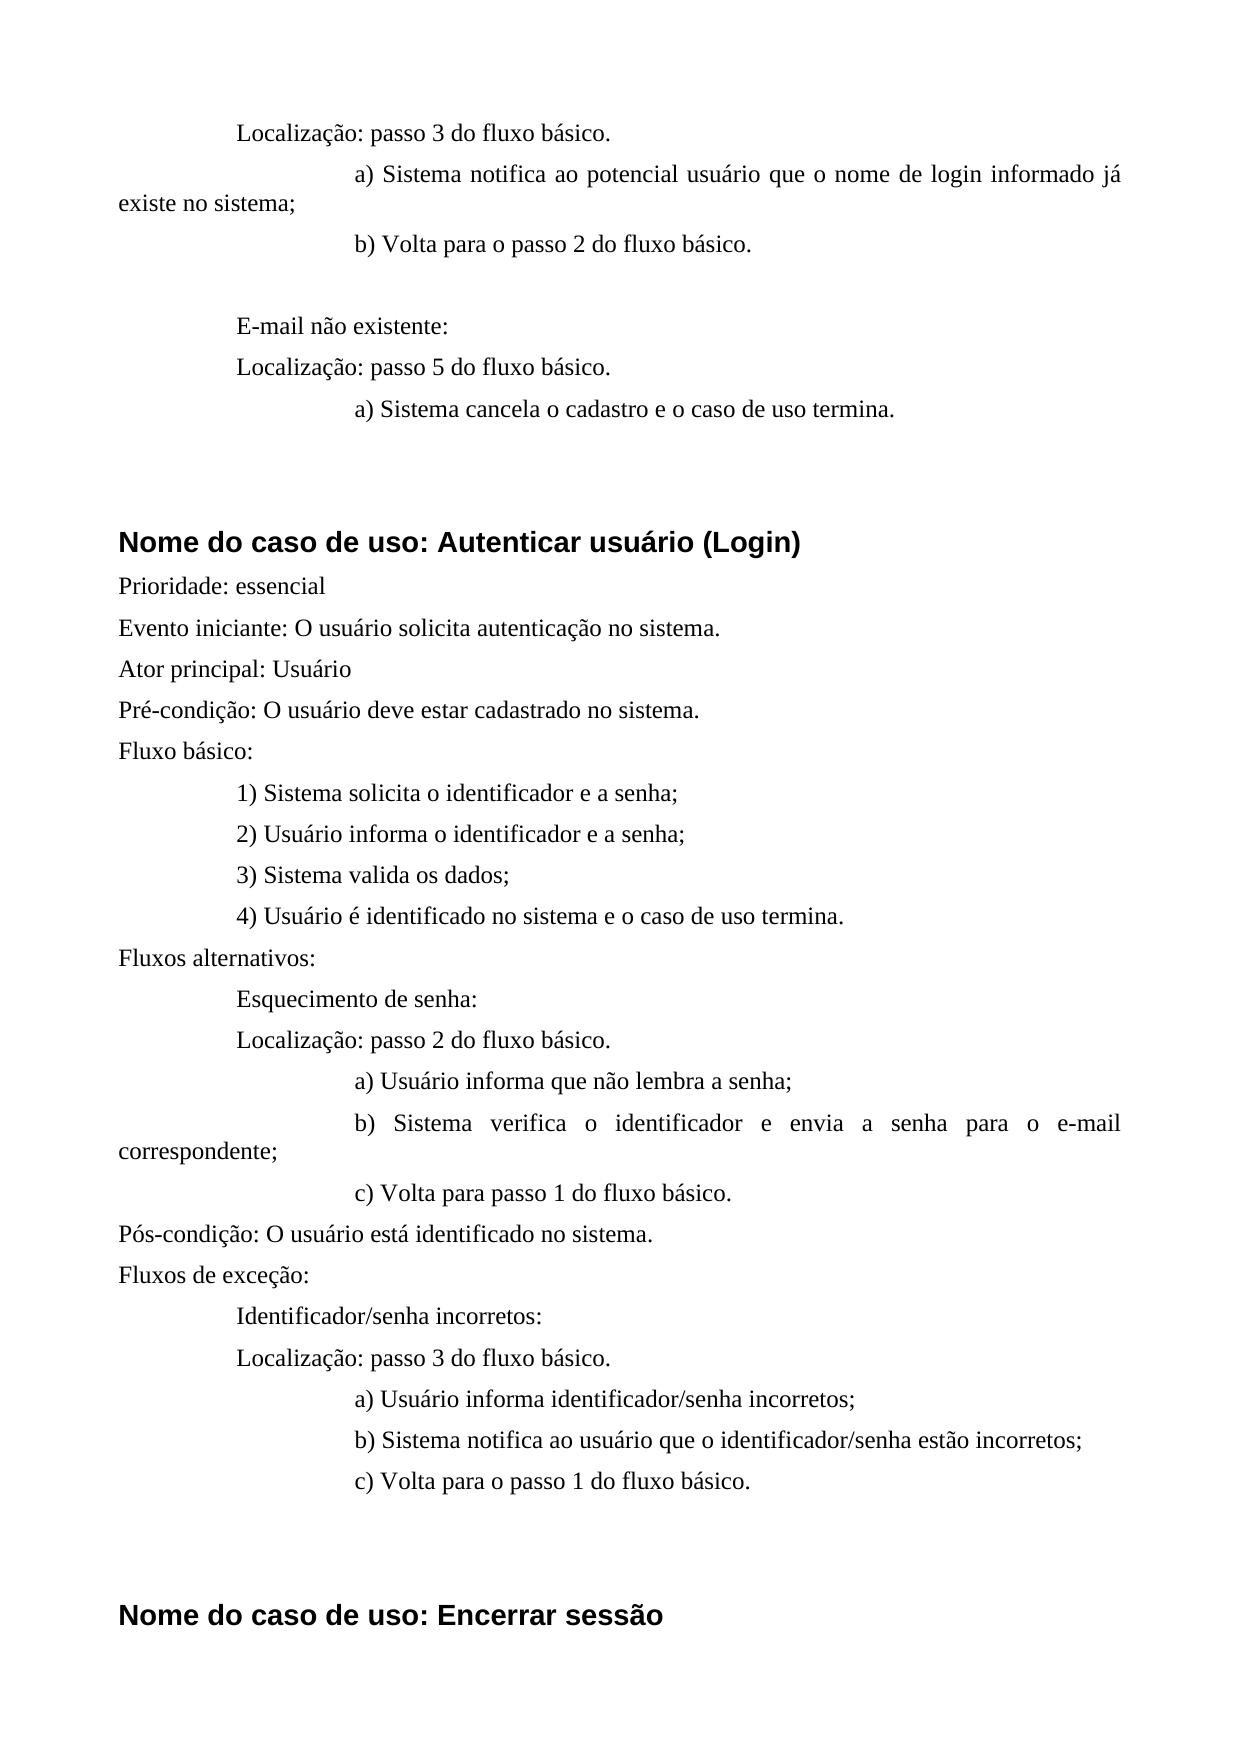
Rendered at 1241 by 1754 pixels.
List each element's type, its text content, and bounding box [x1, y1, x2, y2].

text b) Sistema verifica o identificador e envia a senha para o e-mail correspondente; [118, 1108, 1122, 1165]
text Pós-condição: O usuário está identificado no sistema. [118, 1219, 1122, 1248]
text b) Volta para o passo 2 do fluxo básico. [118, 229, 1122, 258]
text Identificador/senha incorretos: [118, 1301, 1122, 1330]
text Pré-condição: O usuário deve estar cadastrado no sistema. [118, 695, 1122, 724]
text Ator principal: Usuário [118, 654, 1122, 683]
text Evento iniciante: O usuário solicita autenticação no sistema. [118, 613, 1122, 641]
text c) Volta para passo 1 do fluxo básico. [118, 1178, 1122, 1206]
text a) Sistema cancela o cadastro e o caso de uso termina. [118, 394, 1122, 422]
text Localização: passo 2 do fluxo básico. [118, 1025, 1122, 1054]
text Fluxo básico: [118, 736, 1122, 765]
text a) Sistema notifica ao potencial usuário que o nome de login informado já existe no sistema; [118, 159, 1122, 217]
text Prioridade: essencial [118, 571, 1122, 600]
text 1) Sistema solicita o identificador e a senha; [118, 778, 1122, 806]
text Localização: passo 3 do fluxo básico. [118, 1343, 1122, 1371]
text Nome do caso de uso: Encerrar sessão [118, 1598, 1122, 1632]
text Nome do caso de uso: Autenticar usuário (Login) [118, 525, 1122, 559]
text a) Usuário informa identificador/senha incorretos; [118, 1384, 1122, 1413]
text 3) Sistema valida os dados; [118, 860, 1122, 889]
text c) Volta para o passo 1 do fluxo básico. [118, 1466, 1122, 1495]
text 4) Usuário é identificado no sistema e o caso de uso termina. [118, 901, 1122, 930]
text E-mail não existente: [118, 311, 1122, 340]
text b) Sistema notifica ao usuário que o identificador/senha estão incorretos; [118, 1425, 1122, 1454]
text 2) Usuário informa o identificador e a senha; [118, 819, 1122, 848]
text Localização: passo 5 do fluxo básico. [118, 352, 1122, 381]
text Esquecimento de senha: [118, 984, 1122, 1013]
text Fluxos alternativos: [118, 943, 1122, 971]
text Fluxos de exceção: [118, 1260, 1122, 1289]
text Localização: passo 3 do fluxo básico. [118, 118, 1122, 147]
text a) Usuário informa que não lembra a senha; [118, 1066, 1122, 1095]
